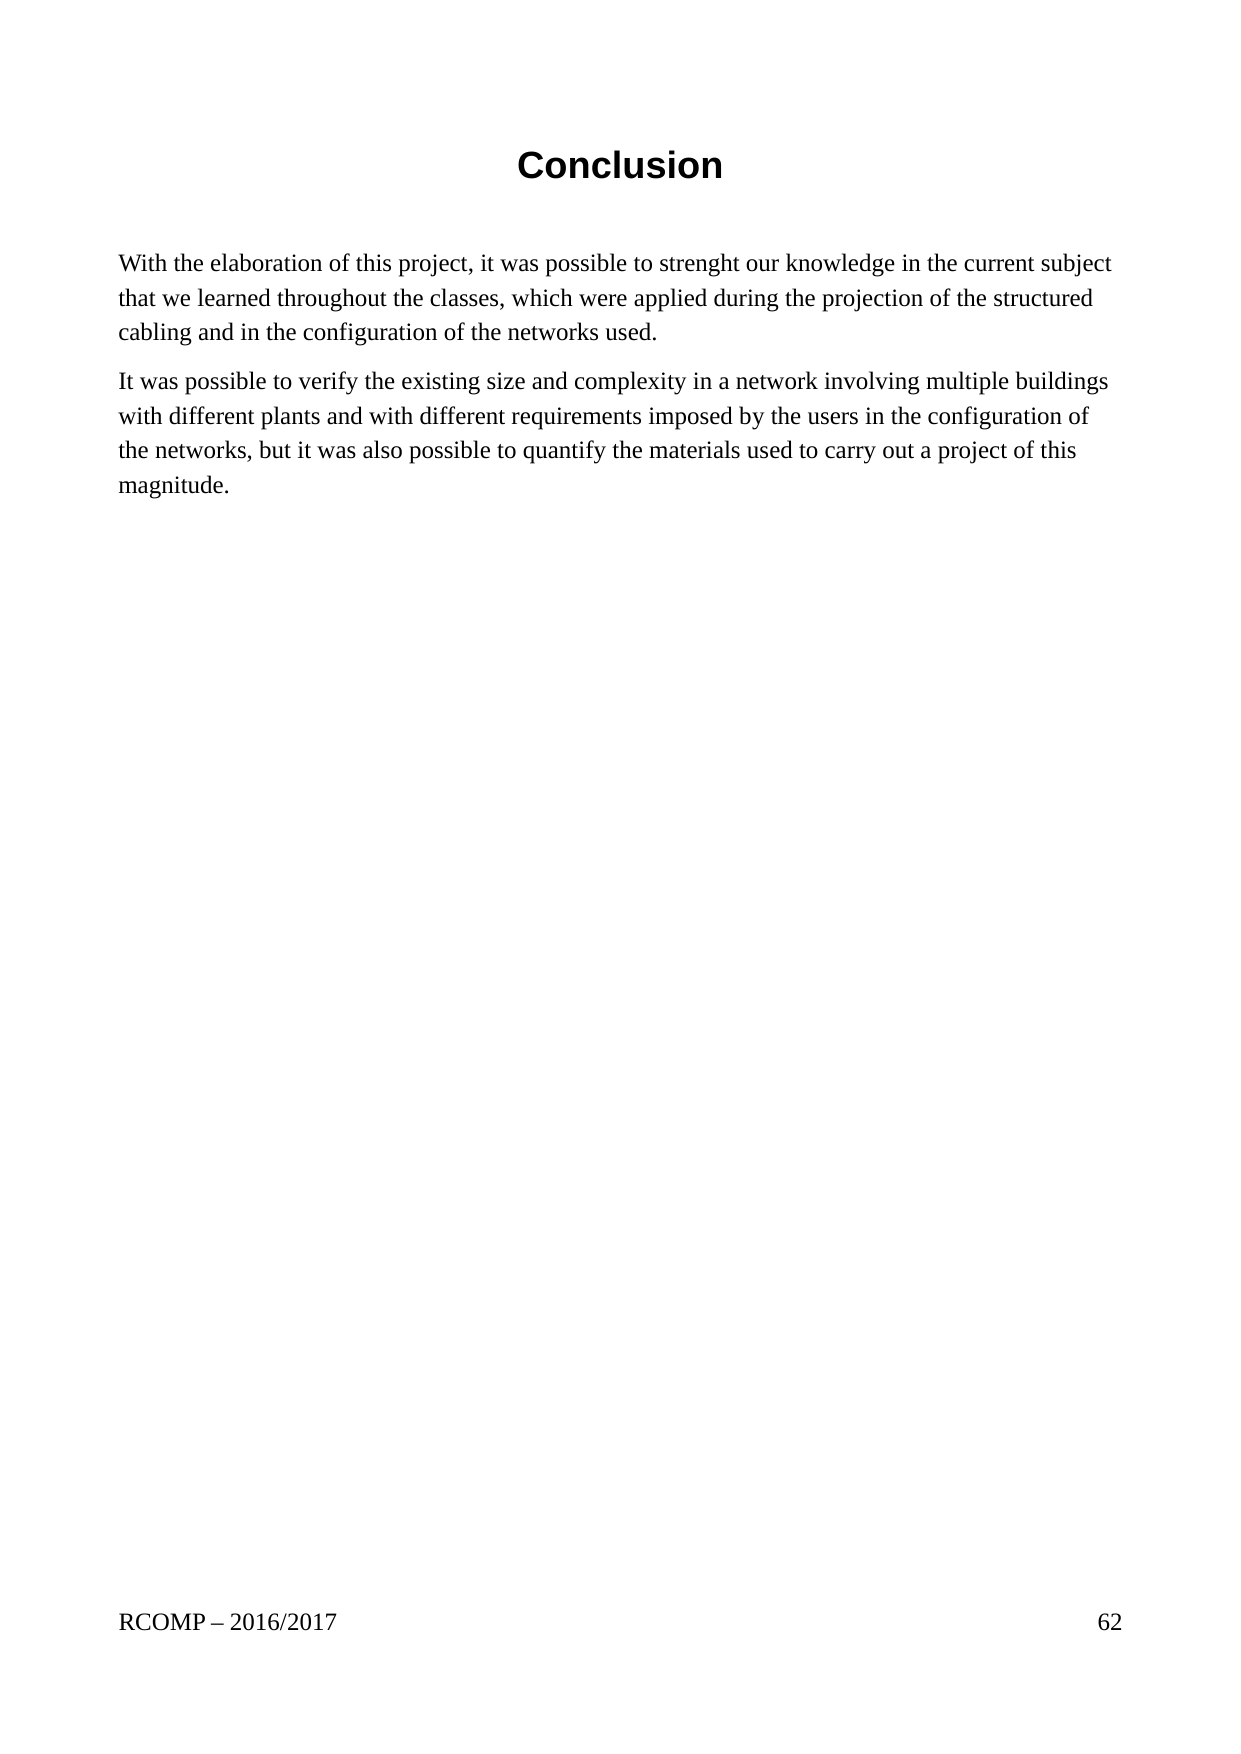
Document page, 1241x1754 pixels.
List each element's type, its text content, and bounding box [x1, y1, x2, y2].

text With the elaboration of this project, it was possible to strenght our knowledge in the current subject that we learned throughout the classes, which were applied during the projection of the structured cabling and in the configuration of the networks used. [118, 248, 1122, 346]
text It was possible to verify the existing size and complexity in a network involving multiple buildings with different plants and with different requirements imposed by the users in the configuration of the networks, but it was also possible to quantify the materials used to carry out a project of this magnitude. [118, 366, 1122, 498]
subtitle Conclusion [118, 143, 1122, 187]
